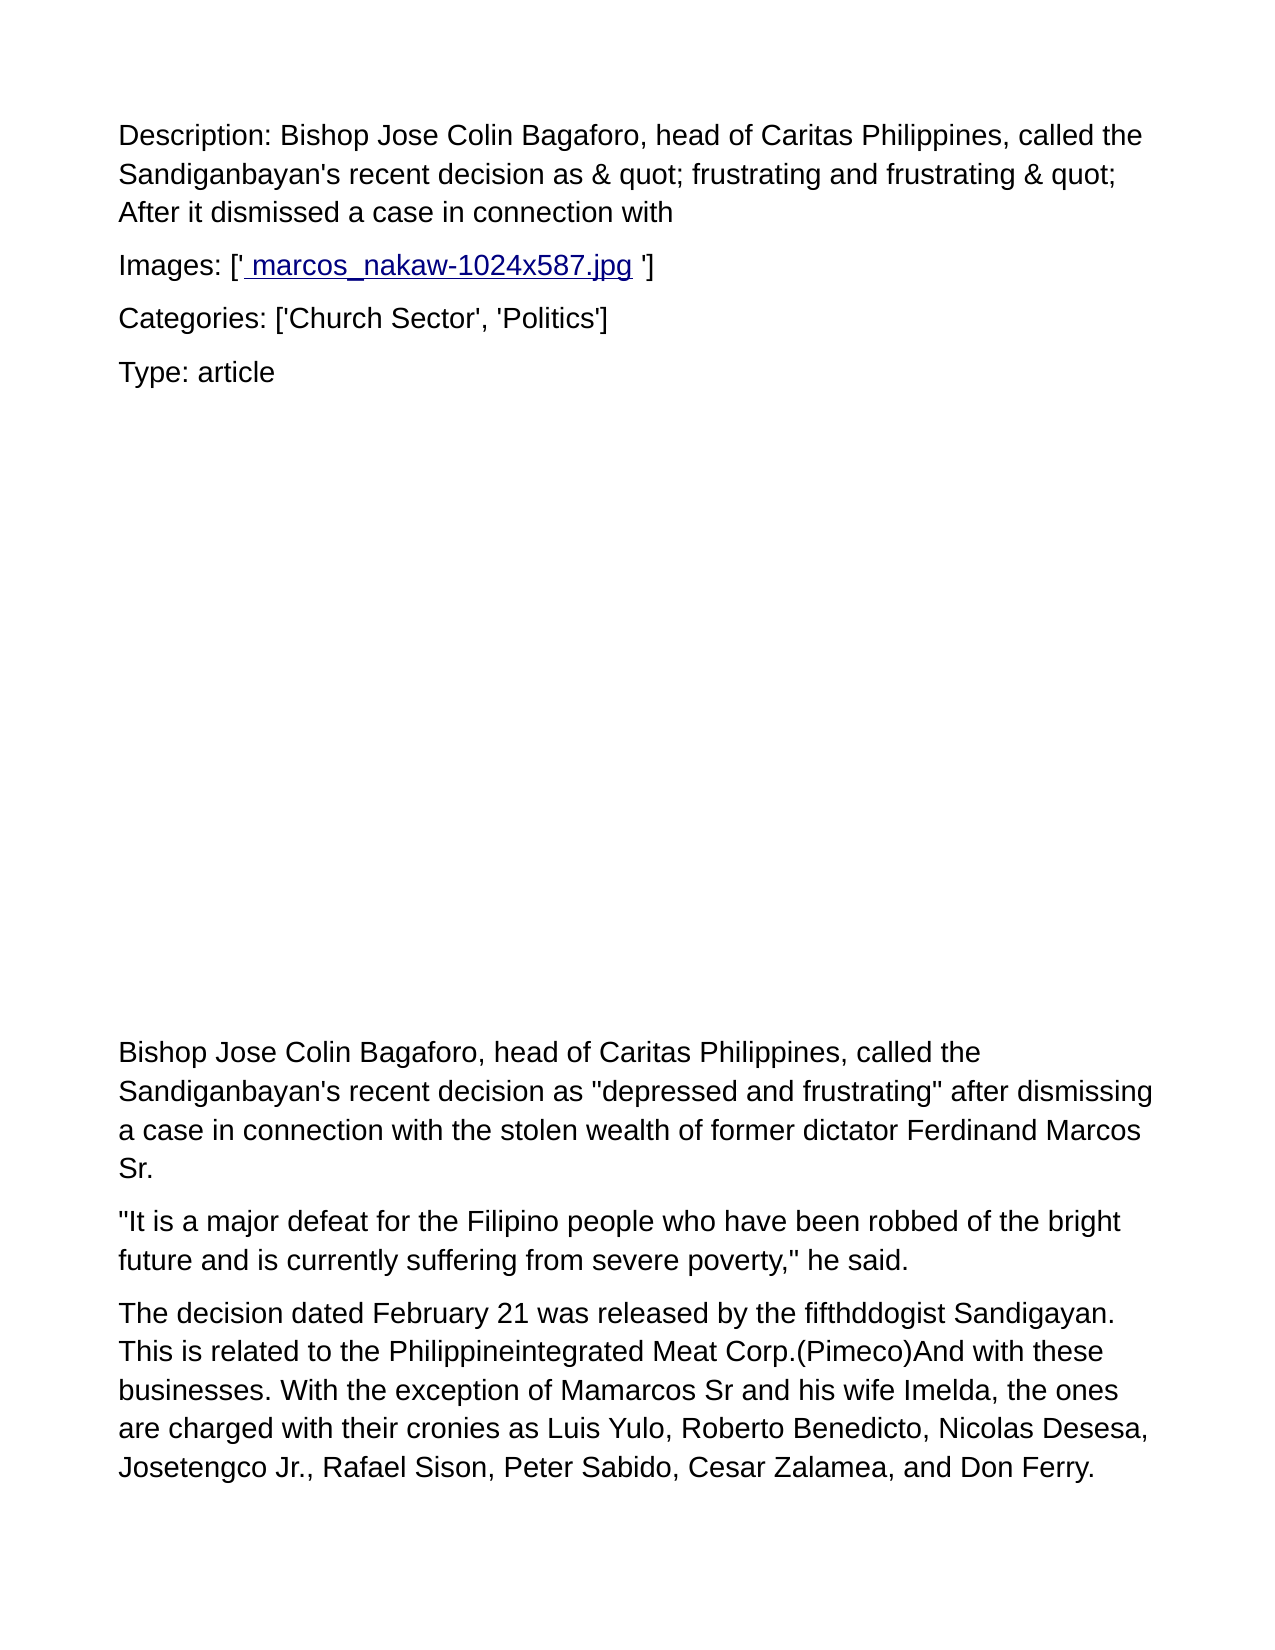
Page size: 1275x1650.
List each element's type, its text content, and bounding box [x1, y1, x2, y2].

text Description: Bishop Jose Colin Bagaforo, head of Caritas Philippines, called the Sandiganbayan's recent decision as & quot; frustrating and frustrating & quot; After it dismissed a case in connection with [118, 118, 1157, 229]
text Categories: ['Church Sector', 'Politics'] [118, 301, 1157, 335]
text Bishop Jose Colin Bagaforo, head of Caritas Philippines, called the Sandiganbayan's recent decision as "depressed and frustrating" after dismissing a case in connection with the stolen wealth of former dictator Ferdinand Marcos Sr. [118, 408, 1157, 1184]
text Type: article [118, 354, 1157, 388]
text The decision dated February 21 was released by the fifthddogist Sandigayan. This is related to the Philippineintegrated Meat Corp.(Pimeco)And with these businesses. With the exception of Mamarcos Sr and his wife Imelda, the ones are charged with their cronies as Luis Yulo, Roberto Benedicto, Nicolas Desesa, Josetengco Jr., Rafael Sison, Peter Sabido, Cesar Zalamea, and Don Ferry. [118, 1296, 1157, 1483]
text Images: [' marcos_nakaw-1024x587.jpg '] [118, 248, 1157, 282]
text "It is a major defeat for the Filipino people who have been robbed of the bright future and is currently suffering from severe poverty," he said. [118, 1204, 1157, 1276]
